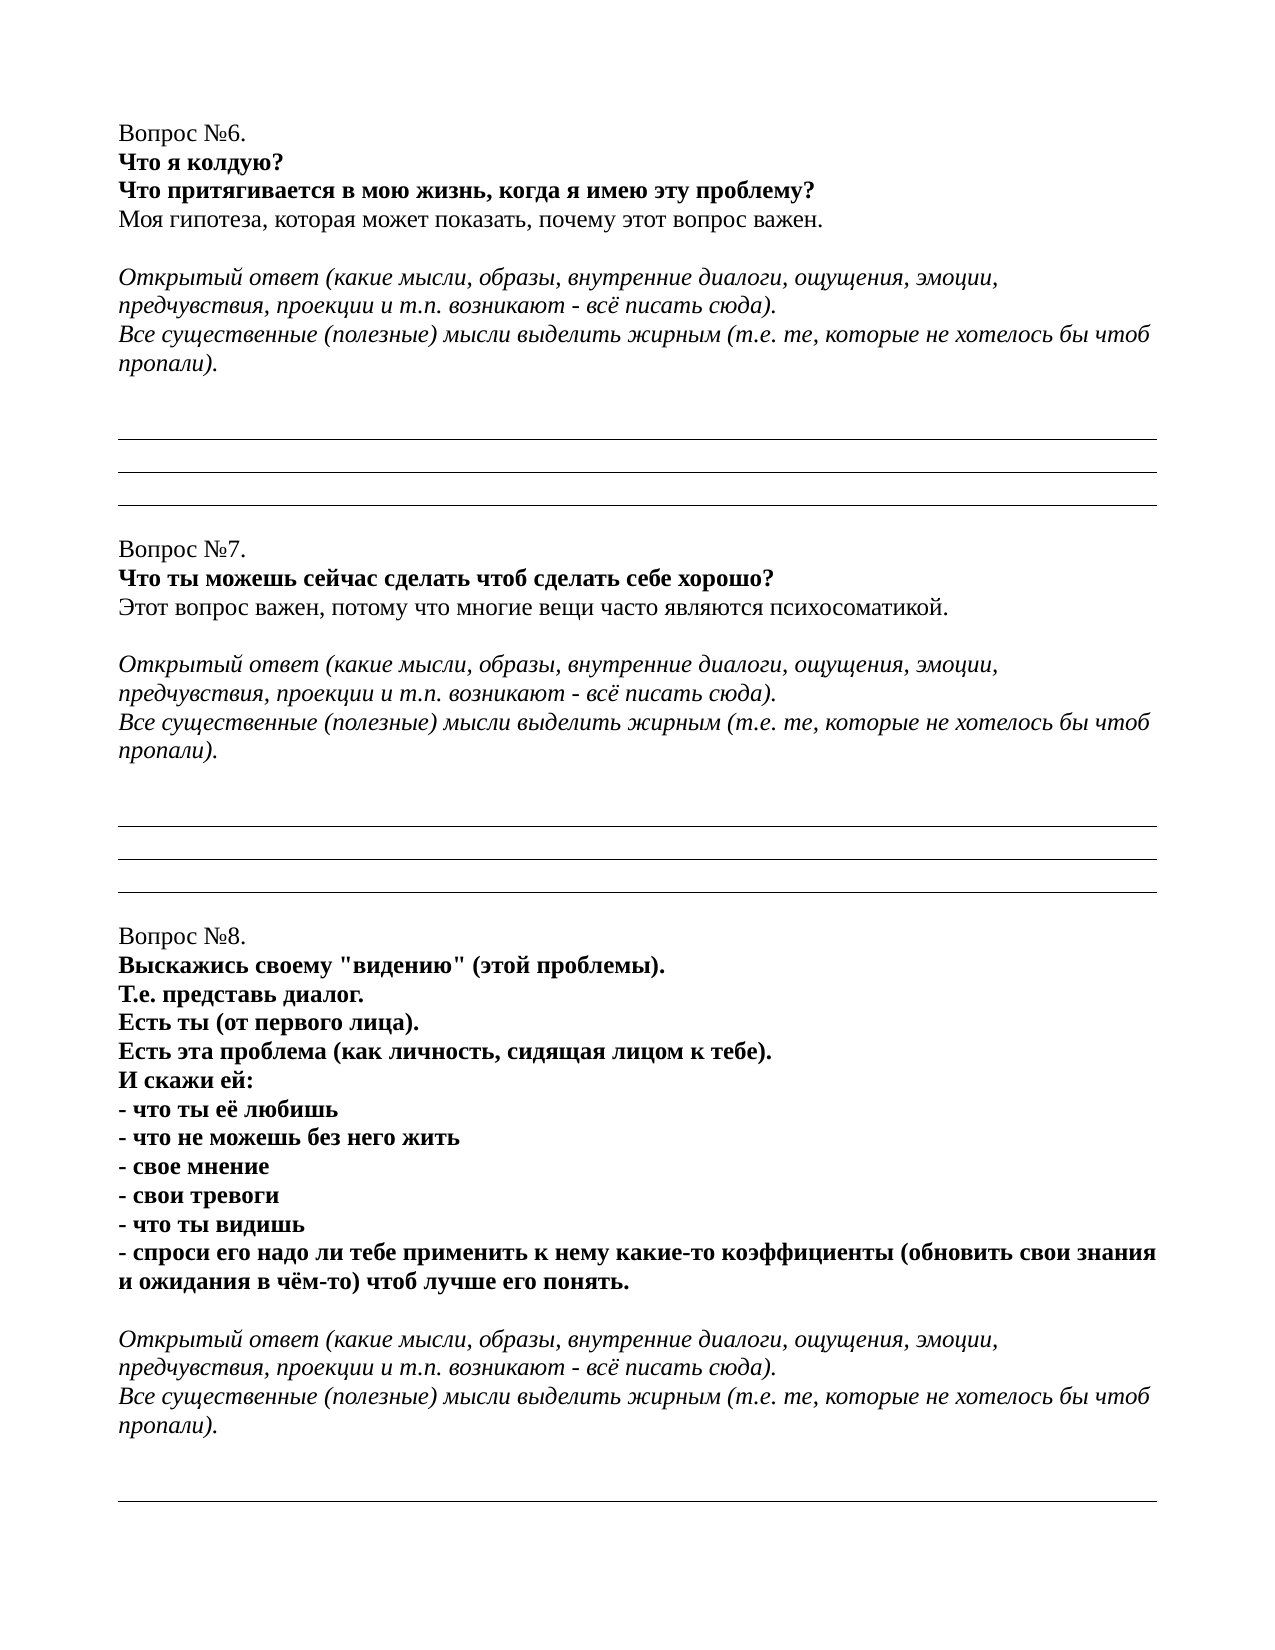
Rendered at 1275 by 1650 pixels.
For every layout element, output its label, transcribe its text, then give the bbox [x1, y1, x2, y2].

text И скажи ей: [118, 1065, 1157, 1094]
text - свое мнение [118, 1151, 1157, 1180]
text Есть ты (от первого лица). [118, 1007, 1157, 1036]
text Вопрос №7. [118, 534, 1157, 563]
text Все существенные (полезные) мысли выделить жирным (т.е. те, которые не хотелось бы чтоб пропали). [118, 707, 1157, 764]
text - что не можешь без него жить [118, 1122, 1157, 1151]
text Что ты можешь сейчас сделать чтоб сделать себе хорошо? [118, 563, 1157, 592]
text - что ты её любишь [118, 1094, 1157, 1122]
text Все существенные (полезные) мысли выделить жирным (т.е. те, которые не хотелось бы чтоб пропали). [118, 1381, 1157, 1439]
text - спроси его надо ли тебе применить к нему какие-то коэффициенты (обновить свои знания и ожидания в чём-то) чтоб лучше его понять. [118, 1237, 1157, 1295]
text Есть эта проблема (как личность, сидящая лицом к тебе). [118, 1036, 1157, 1065]
text Вопрос №6. [118, 118, 1157, 147]
text Этот вопрос важен, потому что многие вещи часто являются психосоматикой. [118, 592, 1157, 620]
text Т.е. представь диалог. [118, 979, 1157, 1007]
text - свои тревоги [118, 1180, 1157, 1209]
text Что я колдую? [118, 147, 1157, 176]
text Вопрос №8. [118, 921, 1157, 950]
text Открытый ответ (какие мысли, образы, внутренние диалоги, ощущения, эмоции, предчувствия, проекции и т.п. возникают - всё писать сюда). [118, 649, 1157, 707]
text Моя гипотеза, которая может показать, почему этот вопрос важен. [118, 204, 1157, 233]
text Что притягивается в мою жизнь, когда я имею эту проблему? [118, 176, 1157, 204]
text Все существенные (полезные) мысли выделить жирным (т.е. те, которые не хотелось бы чтоб пропали). [118, 319, 1157, 377]
text Выскажись своему "видению" (этой проблемы). [118, 950, 1157, 979]
text Открытый ответ (какие мысли, образы, внутренние диалоги, ощущения, эмоции, предчувствия, проекции и т.п. возникают - всё писать сюда). [118, 262, 1157, 319]
text Открытый ответ (какие мысли, образы, внутренние диалоги, ощущения, эмоции, предчувствия, проекции и т.п. возникают - всё писать сюда). [118, 1324, 1157, 1381]
text - что ты видишь [118, 1209, 1157, 1237]
